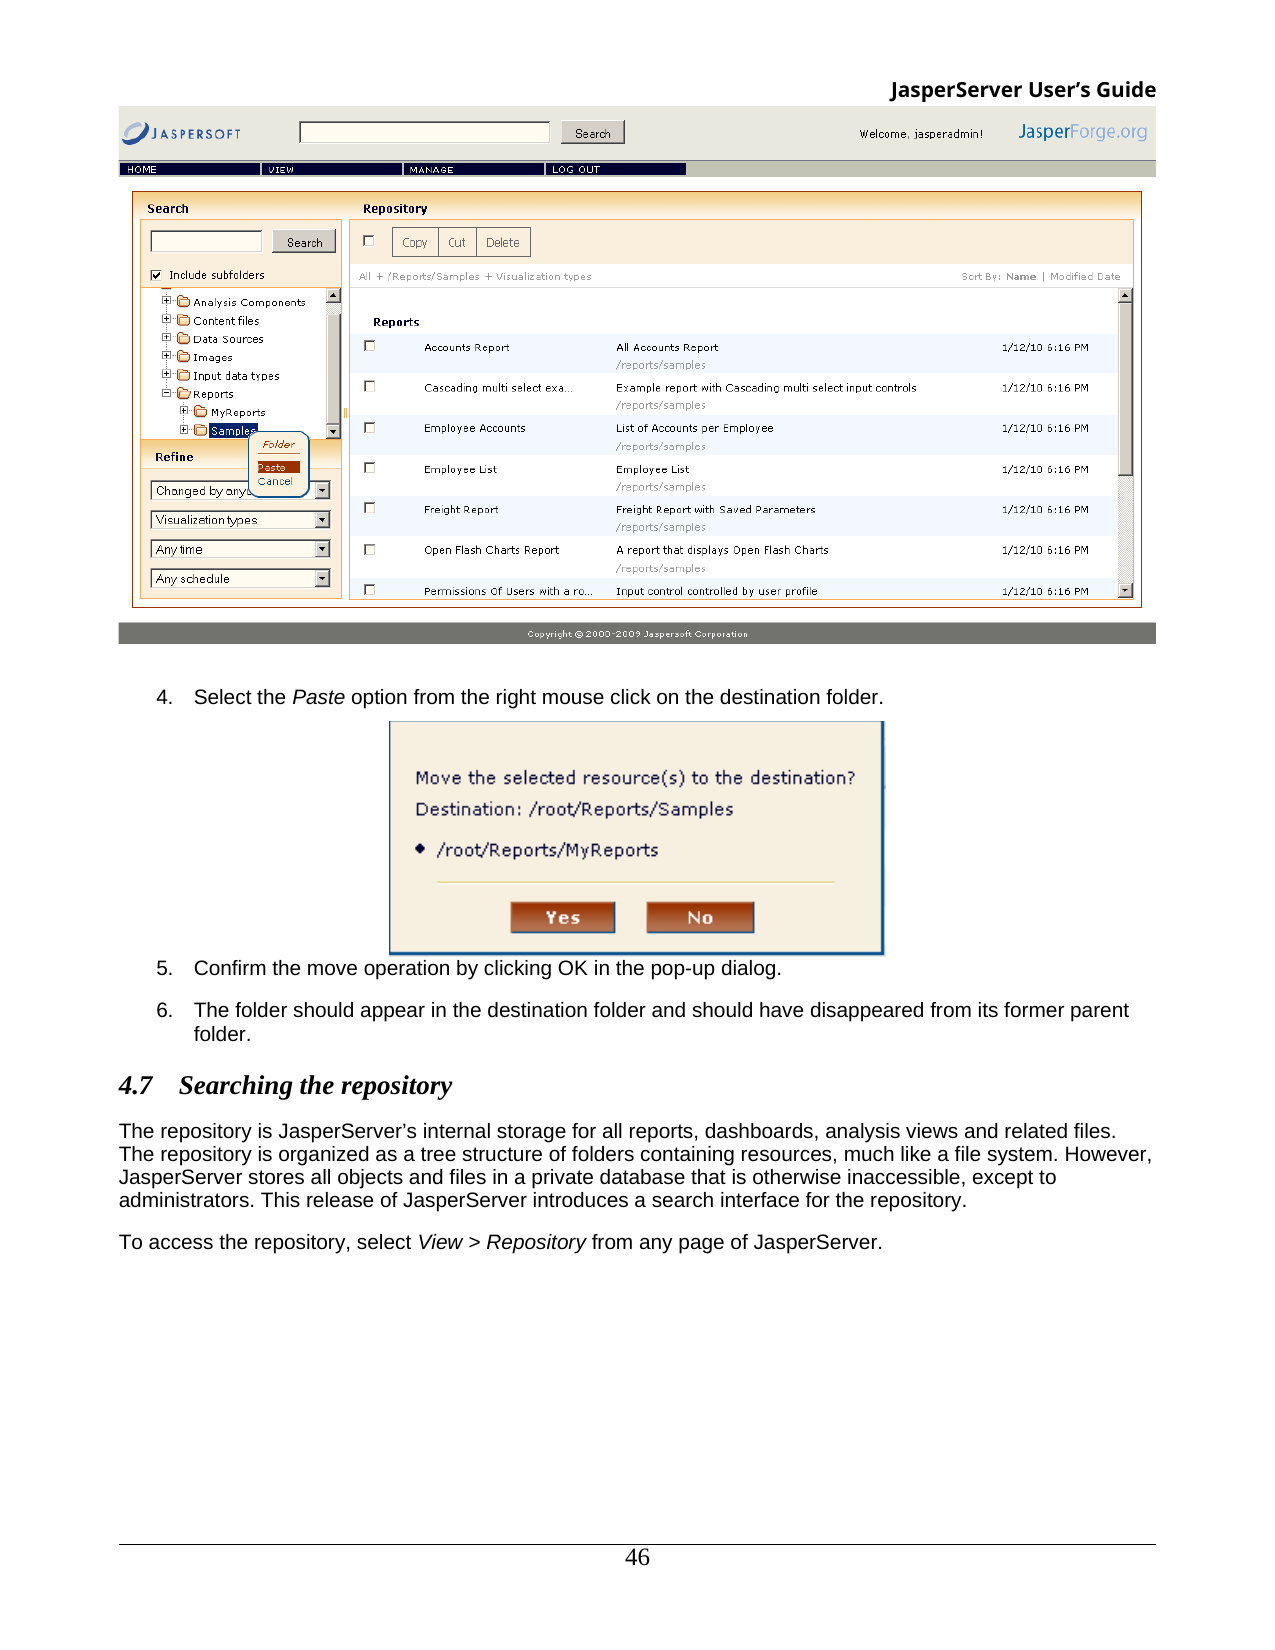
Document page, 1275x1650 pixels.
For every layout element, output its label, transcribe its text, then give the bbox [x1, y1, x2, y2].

list Confirm the move operation by clicking OK in the pop-up dialog. [156, 727, 1156, 980]
text To access the repository, select View > Repository from any page of JasperServer. [118, 1231, 1156, 1254]
list The folder should appear in the destination folder and should have disappeared from its former parent folder. [156, 999, 1156, 1045]
subtitle Searching the repository [118, 1070, 1156, 1100]
picture [389, 721, 886, 957]
list Select the Paste option from the right mouse click on the destination folder. [156, 685, 1156, 708]
text The repository is JasperServer’s internal storage for all reports, dashboards, analysis views and related files. The repository is organized as a tree structure of folders containing resources, much like a file system. However, JasperServer stores all objects and files in a private database that is otherwise inaccessible, except to administrators. This release of JasperServer introduces a search interface for the repository. [118, 1119, 1156, 1212]
picture [118, 106, 1157, 644]
